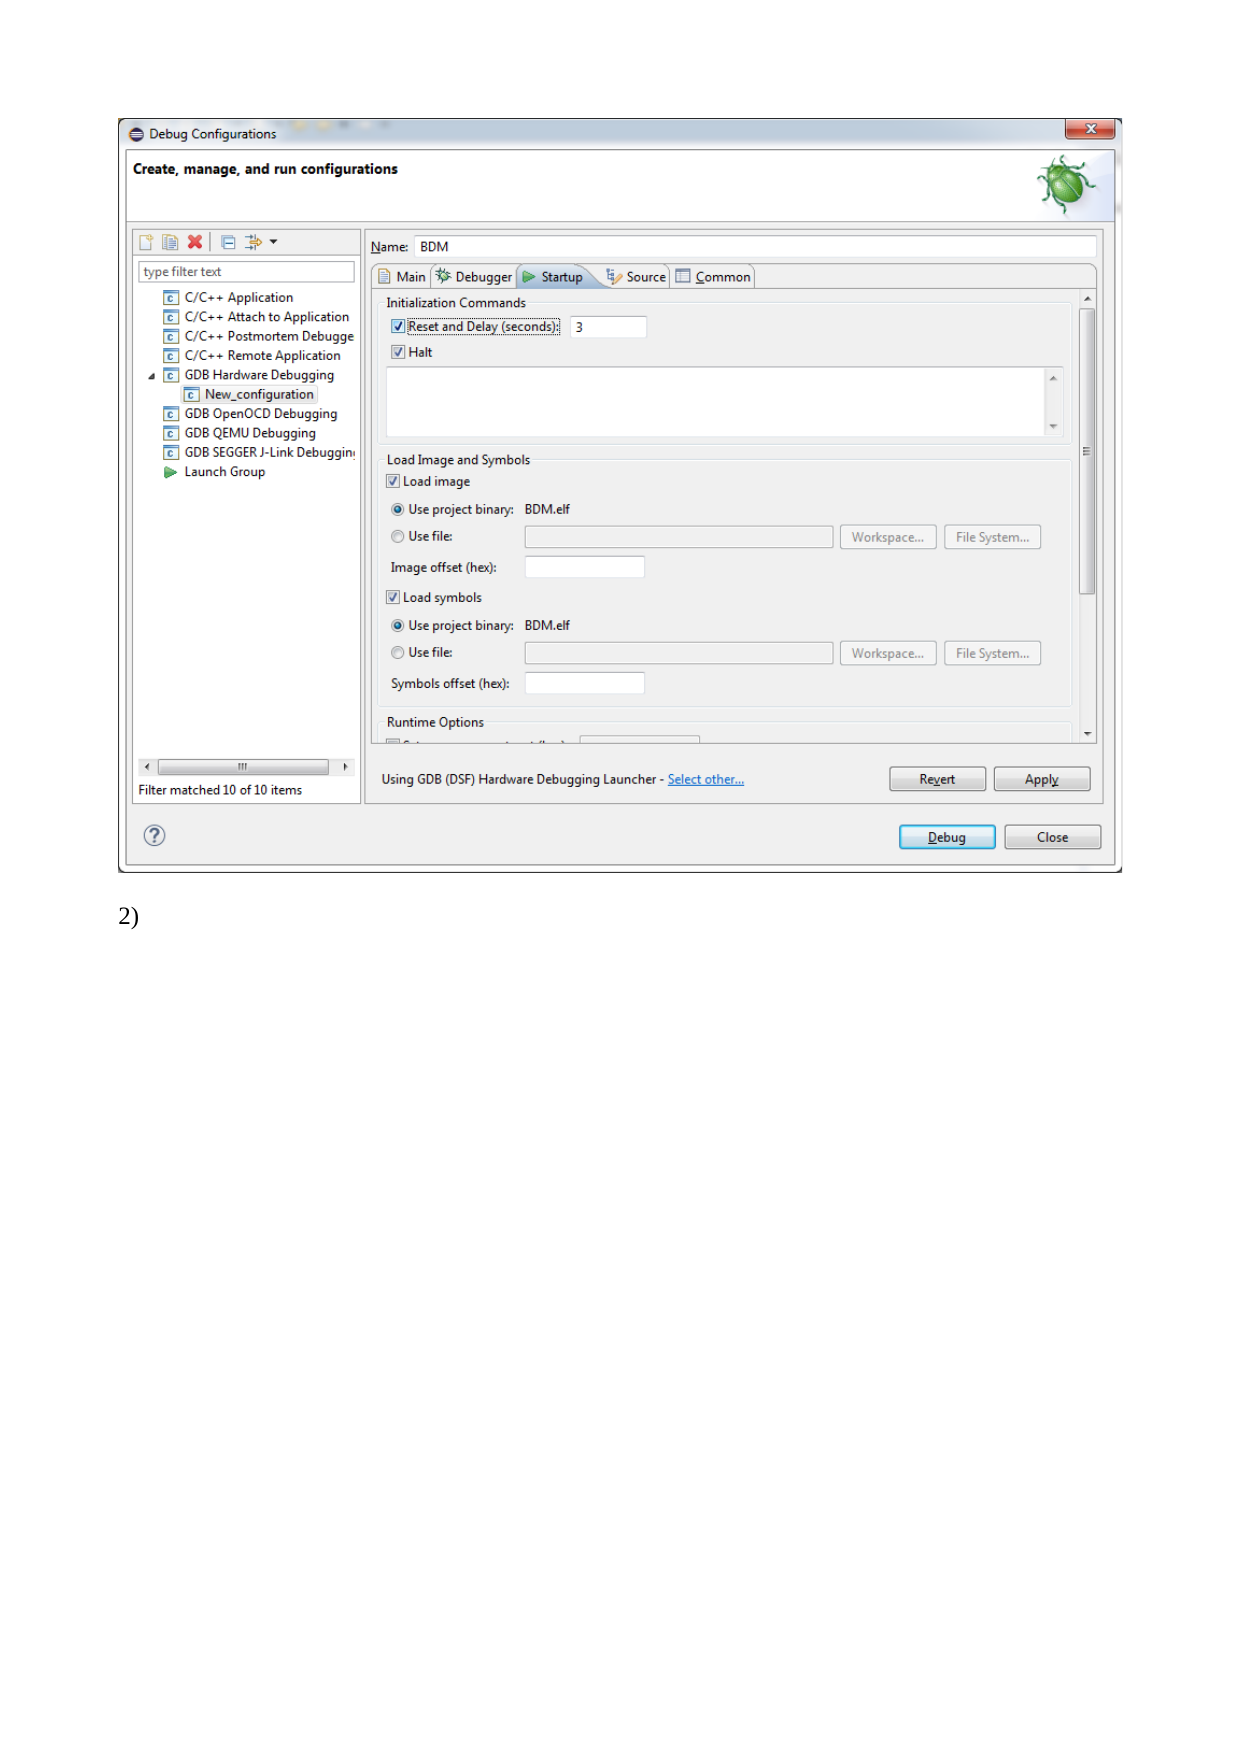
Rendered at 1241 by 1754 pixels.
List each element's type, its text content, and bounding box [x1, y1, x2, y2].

picture [118, 118, 1123, 873]
text 2) [118, 901, 1122, 930]
